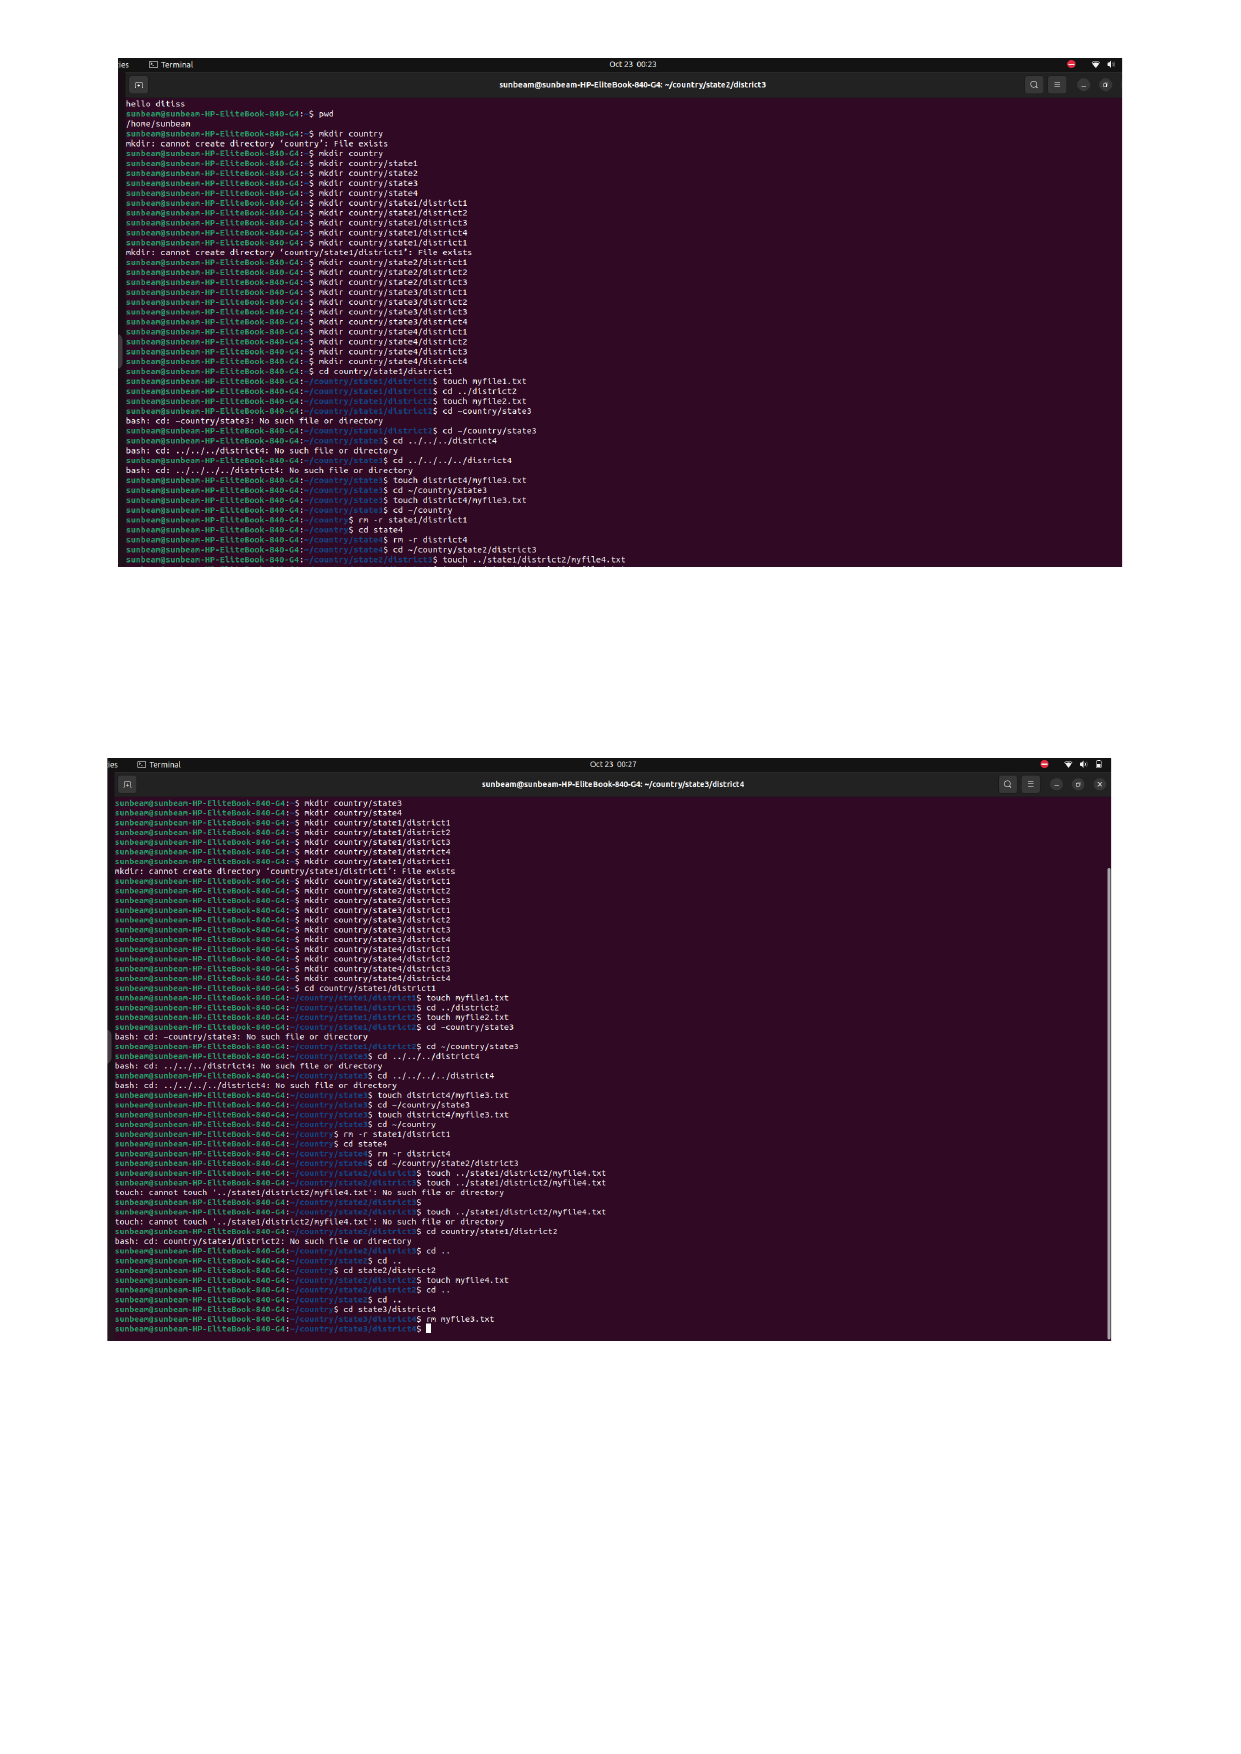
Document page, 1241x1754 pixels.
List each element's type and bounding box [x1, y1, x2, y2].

picture [107, 758, 1112, 1341]
picture [118, 58, 1123, 567]
